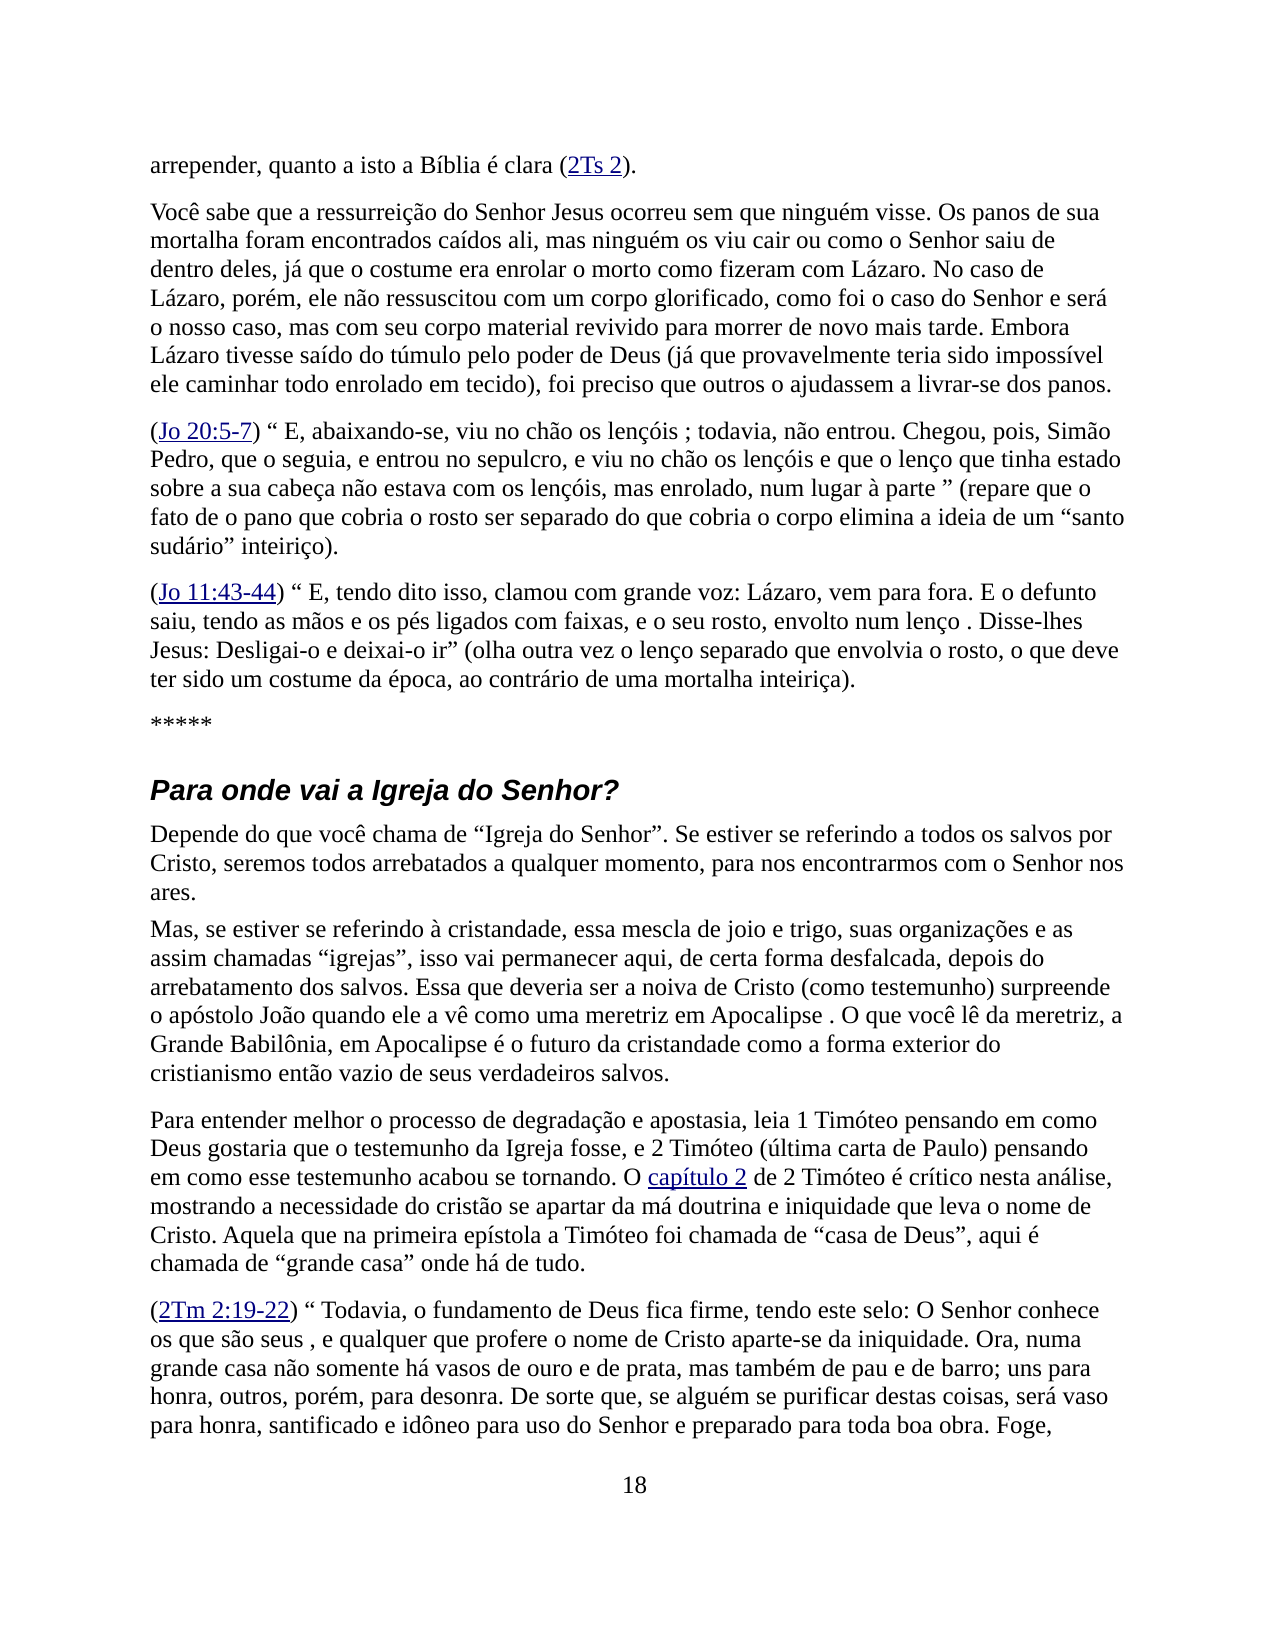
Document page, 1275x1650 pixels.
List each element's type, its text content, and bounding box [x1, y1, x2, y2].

text Mas, se estiver se referindo à cristandade, essa mescla de joio e trigo, suas organizações e as assim chamadas “igrejas”, isso vai permanecer aqui, de certa forma desfalcada, depois do arrebatamento dos salvos. Essa que deveria ser a noiva de Cristo (como testemunho) surpreende o apóstolo João quando ele a vê como uma meretriz em Apocalipse . O que você lê da meretriz, a Grande Babilônia, em Apocalipse é o futuro da cristandade como a forma exterior do cristianismo então vazio de seus verdadeiros salvos. [150, 914, 1125, 1087]
text (2Tm 2:19-22) “ Todavia, o fundamento de Deus fica firme, tendo este selo: O Senhor conhece os que são seus , e qualquer que profere o nome de Cristo aparte-se da iniquidade. Ora, numa grande casa não somente há vasos de ouro e de prata, mas também de pau e de barro; uns para honra, outros, porém, para desonra. De sorte que, se alguém se purificar destas coisas, será vaso para honra, santificado e idôneo para uso do Senhor e preparado para toda boa obra. Foge, [150, 1295, 1125, 1439]
text arrepender, quanto a isto a Bíblia é clara (2Ts 2). [150, 150, 1125, 179]
text Depende do que você chama de “Igreja do Senhor”. Se estiver se referindo a todos os salvos por Cristo, seremos todos arrebatados a qualquer momento, para nos encontrarmos com o Senhor nos ares. [150, 819, 1125, 905]
text (Jo 20:5-7) “ E, abaixando-se, viu no chão os lençóis ; todavia, não entrou. Chegou, pois, Simão Pedro, que o seguia, e entrou no sepulcro, e viu no chão os lençóis e que o lenço que tinha estado sobre a sua cabeça não estava com os lençóis, mas enrolado, num lugar à parte ” (repare que o fato de o pano que cobria o rosto ser separado do que cobria o corpo elimina a ideia de um “santo sudário” inteiriço). [150, 416, 1125, 559]
text Para entender melhor o processo de degradação e apostasia, leia 1 Timóteo pensando em como Deus gostaria que o testemunho da Igreja fosse, e 2 Timóteo (última carta de Paulo) pensando em como esse testemunho acabou se tornando. O capítulo 2 de 2 Timóteo é crítico nesta análise, mostrando a necessidade do cristão se apartar da má doutrina e iniquidade que leva o nome de Cristo. Aquela que na primeira epístola a Timóteo foi chamada de “casa de Deus”, aqui é chamada de “grande casa” onde há de tudo. [150, 1105, 1125, 1277]
text Você sabe que a ressurreição do Senhor Jesus ocorreu sem que ninguém visse. Os panos de sua mortalha foram encontrados caídos ali, mas ninguém os viu cair ou como o Senhor saiu de dentro deles, já que o costume era enrolar o morto como fizeram com Lázaro. No caso de Lázaro, porém, ele não ressuscitou com um corpo glorificado, como foi o caso do Senhor e será o nosso caso, mas com seu corpo material revivido para morrer de novo mais tarde. Embora Lázaro tivesse saído do túmulo pelo poder de Deus (já que provavelmente teria sido impossível ele caminhar todo enrolado em tecido), foi preciso que outros o ajudassem a livrar-se dos panos. [150, 197, 1125, 398]
text (Jo 11:43-44) “ E, tendo dito isso, clamou com grande voz: Lázaro, vem para fora. E o defunto saiu, tendo as mãos e os pés ligados com faixas, e o seu rosto, envolto num lenço . Disse-lhes Jesus: Desligai-o e deixai-o ir” (olha outra vez o lenço separado que envolvia o rosto, o que deve ter sido um costume da época, ao contrário de uma mortalha inteiriça). [150, 577, 1125, 692]
subtitle Para onde vai a Igreja do Senhor? [150, 773, 1125, 807]
text ***** [150, 710, 1125, 739]
